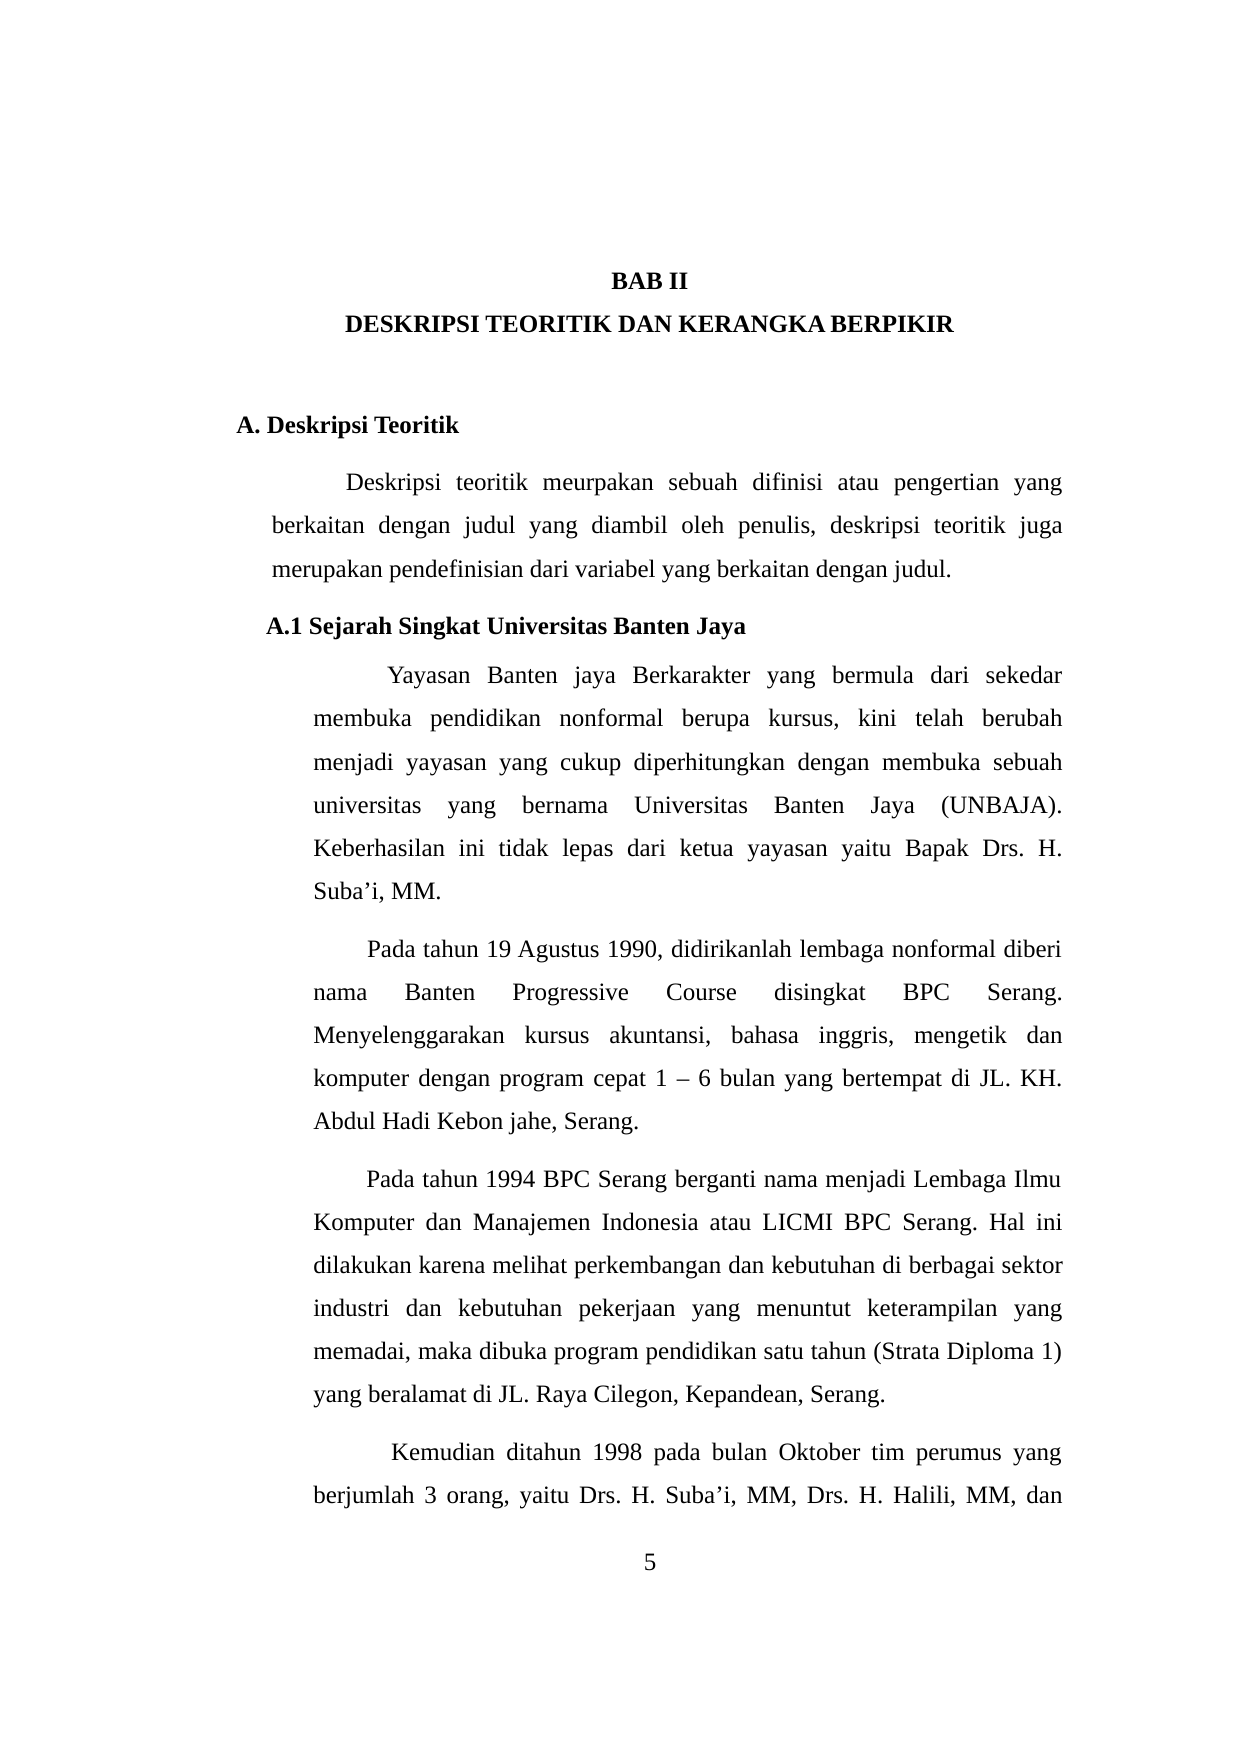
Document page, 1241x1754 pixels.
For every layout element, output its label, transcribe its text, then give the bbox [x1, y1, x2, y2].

text A.1 Sejarah Singkat Universitas Banten Jaya [266, 611, 1063, 640]
subtitle DESKRIPSI TEORITIK DAN KERANGKA BERPIKIR [236, 309, 1063, 338]
text Pada tahun 1994 BPC Serang berganti nama menjadi Lembaga Ilmu Komputer dan Manajemen Indonesia atau LICMI BPC Serang. Hal ini dilakukan karena melihat perkembangan dan kebutuhan di berbagai sektor industri dan kebutuhan pekerjaan yang menuntut keterampilan yang memadai, maka dibuka program pendidikan satu tahun (Strata Diploma 1) yang beralamat di JL. Raya Cilegon, Kepandean, Serang. [313, 1164, 1063, 1408]
text Deskripsi teoritik meurpakan sebuah difinisi atau pengertian yang berkaitan dengan judul yang diambil oleh penulis, deskripsi teoritik juga merupakan pendefinisian dari variabel yang berkaitan dengan judul. [272, 467, 1063, 582]
text Yayasan Banten jaya Berkarakter yang bermula dari sekedar membuka pendidikan nonformal berupa kursus, kini telah berubah menjadi yayasan yang cukup diperhitungkan dengan membuka sebuah universitas yang bernama Universitas Banten Jaya (UNBAJA). Keberhasilan ini tidak lepas dari ketua yayasan yaitu Bapak Drs. H. Suba’i, MM. [313, 660, 1063, 905]
text A. Deskripsi Teoritik [236, 410, 1063, 438]
subtitle BAB II [236, 266, 1063, 294]
text Kemudian ditahun 1998 pada bulan Oktober tim perumus yang berjumlah 3 orang, yaitu Drs. H. Suba’i, MM, Drs. H. Halili, MM, dan [313, 1437, 1063, 1509]
text Pada tahun 19 Agustus 1990, didirikanlah lembaga nonformal diberi nama Banten Progressive Course disingkat BPC Serang. Menyelenggarakan kursus akuntansi, bahasa inggris, mengetik dan komputer dengan program cepat 1 – 6 bulan yang bertempat di JL. KH. Abdul Hadi Kebon jahe, Serang. [313, 934, 1063, 1135]
